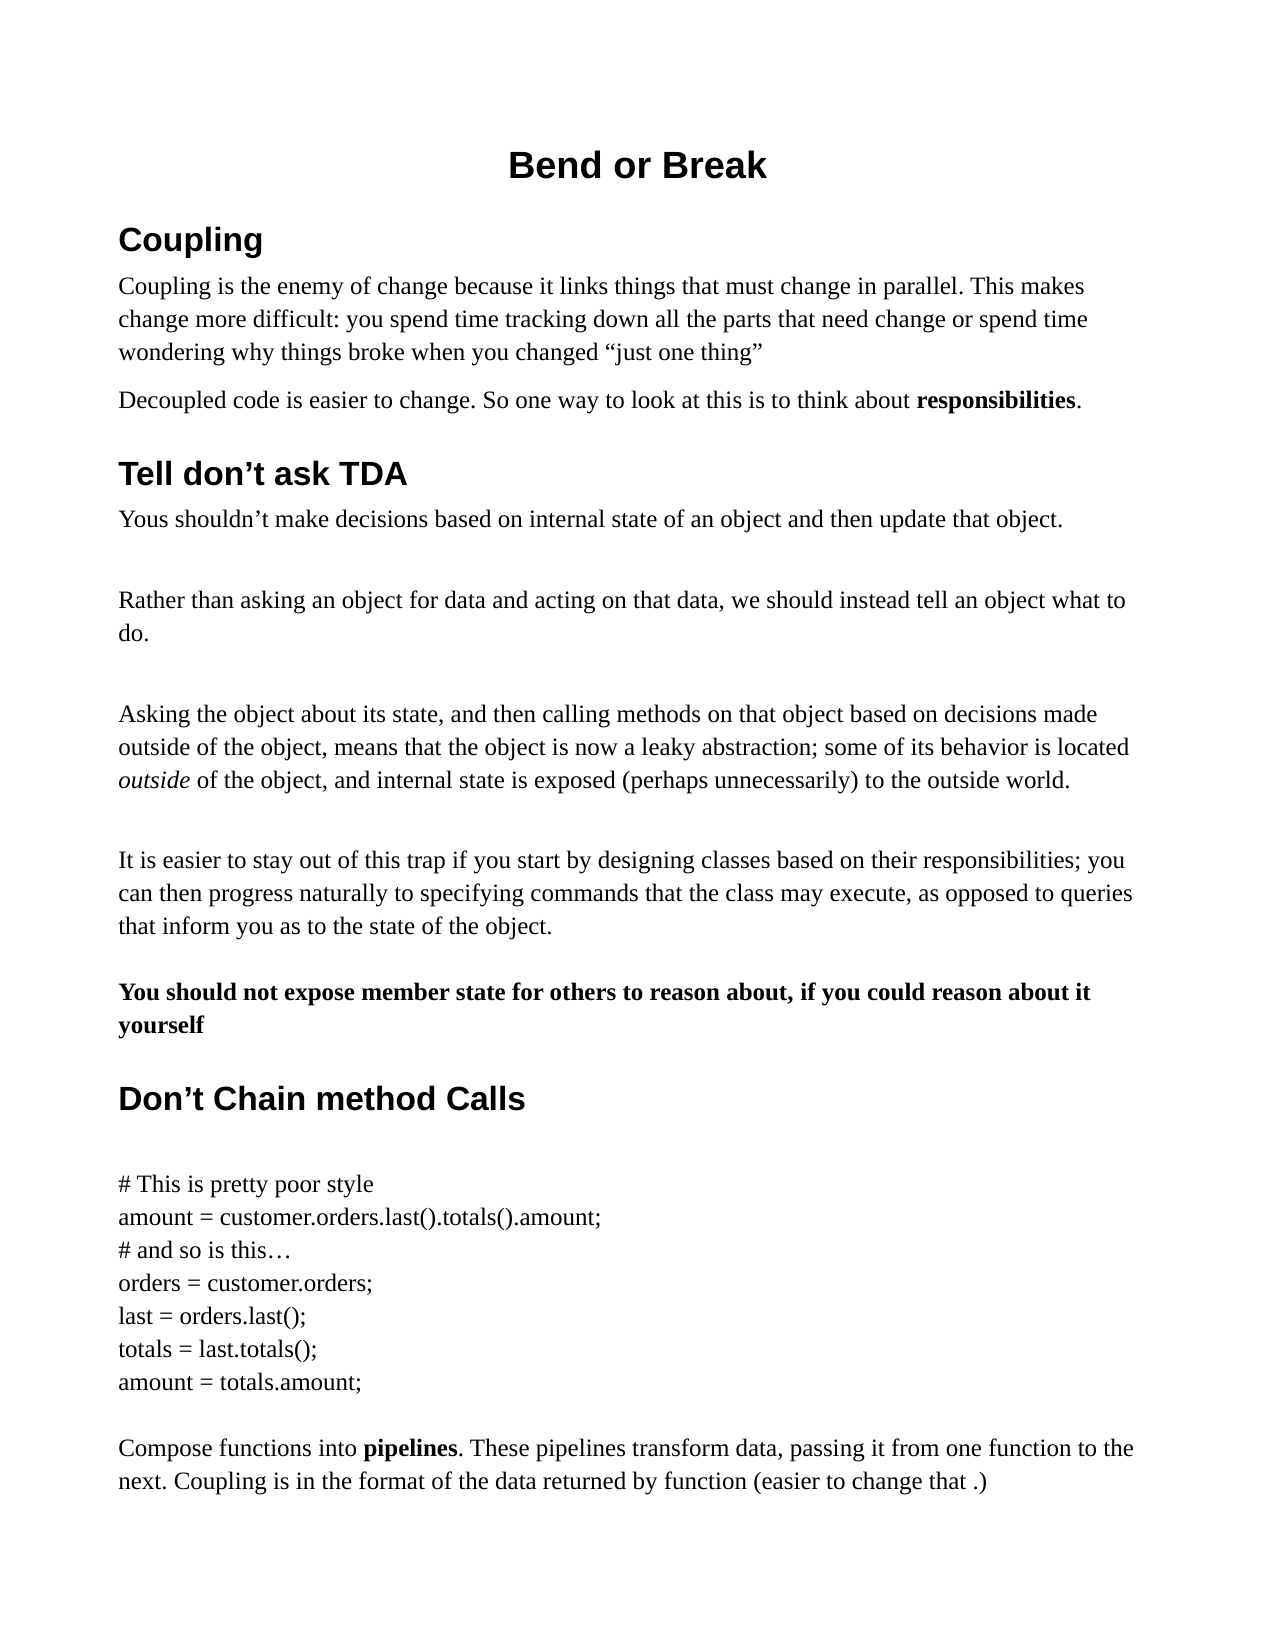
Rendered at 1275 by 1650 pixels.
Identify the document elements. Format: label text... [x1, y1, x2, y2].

subtitle Coupling [118, 220, 1157, 259]
text Asking the object about its state, and then calling methods on that object based on decisions made outside of the object, means that the object is now a leaky abstraction; some of its behavior is located outside of the object, and internal state is exposed (perhaps unnecessarily) to the outside world. [118, 666, 1157, 827]
text Yous shouldn’t make decisions based on internal state of an object and then update that object. [118, 504, 1157, 533]
text It is easier to stay out of this trap if you start by designing classes based on their responsibilities; you can then progress naturally to specifying commands that the class may execute, as opposed to queries that inform you as to the state of the object. You should not expose member state for others to reason about, if you could reason about it yourself [118, 845, 1157, 1039]
subtitle Bend or Break [118, 143, 1157, 187]
subtitle Tell don’t ask TDA [118, 453, 1157, 492]
text Rather than asking an object for data and acting on that data, we should instead tell an object what to do. [118, 552, 1157, 647]
text # This is pretty poor style amount = customer.orders.last().totals().amount; # and so is this… orders = customer.orders; last = orders.last(); totals = last.totals(); amount = totals.amount; Compose functions into pipelines. These pipelines transform data, passing it from one function to the next. Coupling is in the format of the data returned by function (easier to change that .) [118, 1169, 1157, 1495]
text Decoupled code is easier to change. So one way to look at this is to think about responsibilities. [118, 385, 1157, 414]
subtitle Don’t Chain method Calls [118, 1079, 1157, 1156]
text Coupling is the enemy of change because it links things that must change in parallel. This makes change more difficult: you spend time tracking down all the parts that need change or spend time wondering why things broke when you changed “just one thing” [118, 271, 1157, 366]
